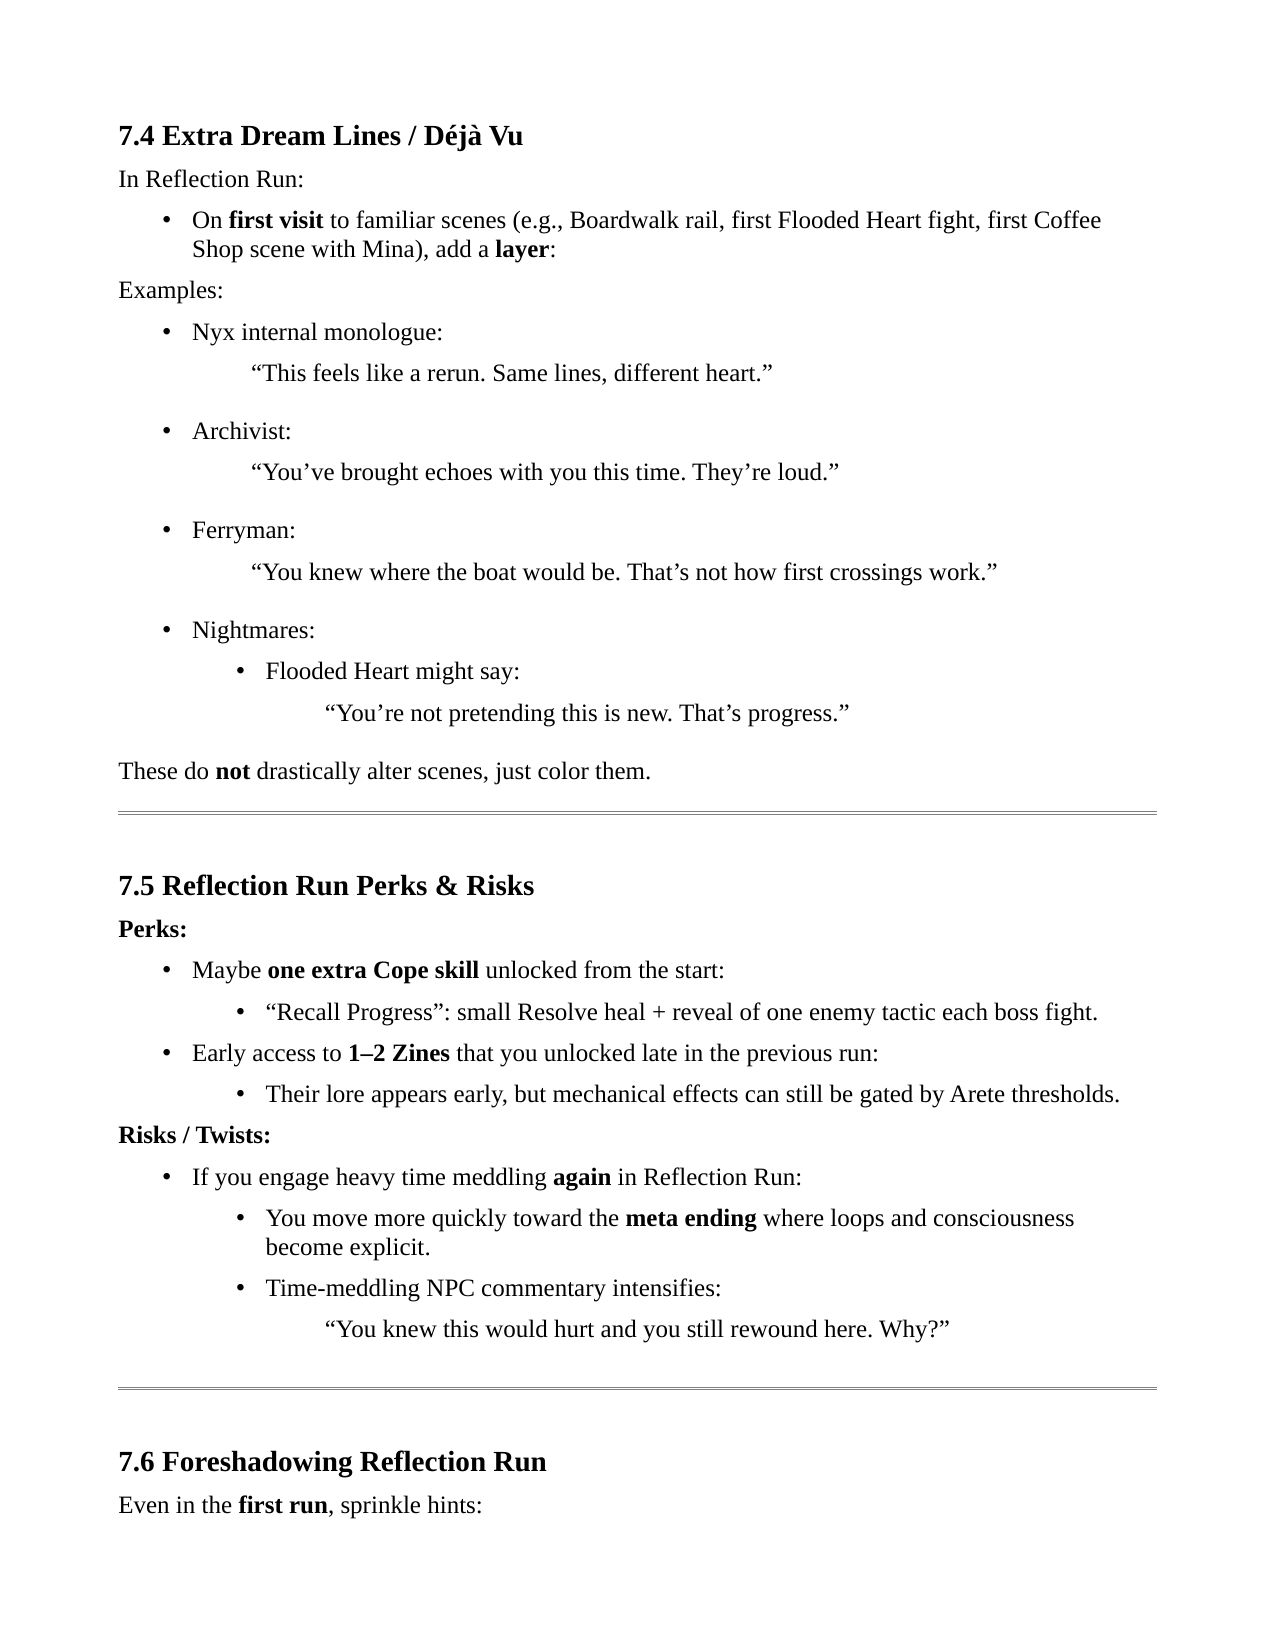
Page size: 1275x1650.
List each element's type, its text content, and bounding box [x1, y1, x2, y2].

list “You’re not pretending this is new. That’s progress.” [295, 698, 1098, 726]
list On first visit to familiar scenes (e.g., Boardwalk rail, first Flooded Heart fight, first Coffee Shop scene with Mina), add a layer: [162, 205, 1157, 263]
text Perks: [118, 914, 1157, 943]
list “This feels like a rerun. Same lines, different heart.” [221, 358, 1098, 387]
list “Recall Progress”: small Resolve heal + reveal of one enemy tactic each boss fight. [236, 997, 1157, 1026]
list You move more quickly toward the meta ending where loops and consciousness become explicit. [236, 1203, 1157, 1261]
list Early access to 1–2 Zines that you unlocked late in the previous run: [162, 1038, 1157, 1067]
list Time-meddling NPC commentary intensifies: [236, 1273, 1157, 1302]
list Archivist: [162, 416, 1157, 445]
list Nyx internal monologue: [162, 317, 1157, 345]
list Their lore appears early, but mechanical effects can still be gated by Arete thresholds. [236, 1079, 1157, 1108]
text Even in the first run, sprinkle hints: [118, 1490, 1157, 1518]
text In Reflection Run: [118, 164, 1157, 193]
subtitle 7.4 Extra Dream Lines / Déjà Vu [118, 118, 1157, 152]
list “You’ve brought echoes with you this time. They’re loud.” [221, 457, 1098, 486]
list Maybe one extra Cope skill unlocked from the start: [162, 956, 1157, 984]
list Ferryman: [162, 516, 1157, 544]
list Nightmares: [162, 615, 1157, 644]
list “You knew where the boat would be. That’s not how first crossings work.” [221, 557, 1098, 586]
list Flooded Heart might say: [236, 656, 1157, 685]
list If you engage heavy time meddling again in Reflection Run: [162, 1162, 1157, 1191]
text These do not drastically alter scenes, just color them. [118, 756, 1157, 784]
text Examples: [118, 275, 1157, 304]
text Risks / Twists: [118, 1121, 1157, 1149]
subtitle 7.6 Foreshadowing Reflection Run [118, 1444, 1157, 1477]
list “You knew this would hurt and you still rewound here. Why?” [295, 1314, 1098, 1343]
subtitle 7.5 Reflection Run Perks & Risks [118, 868, 1157, 902]
